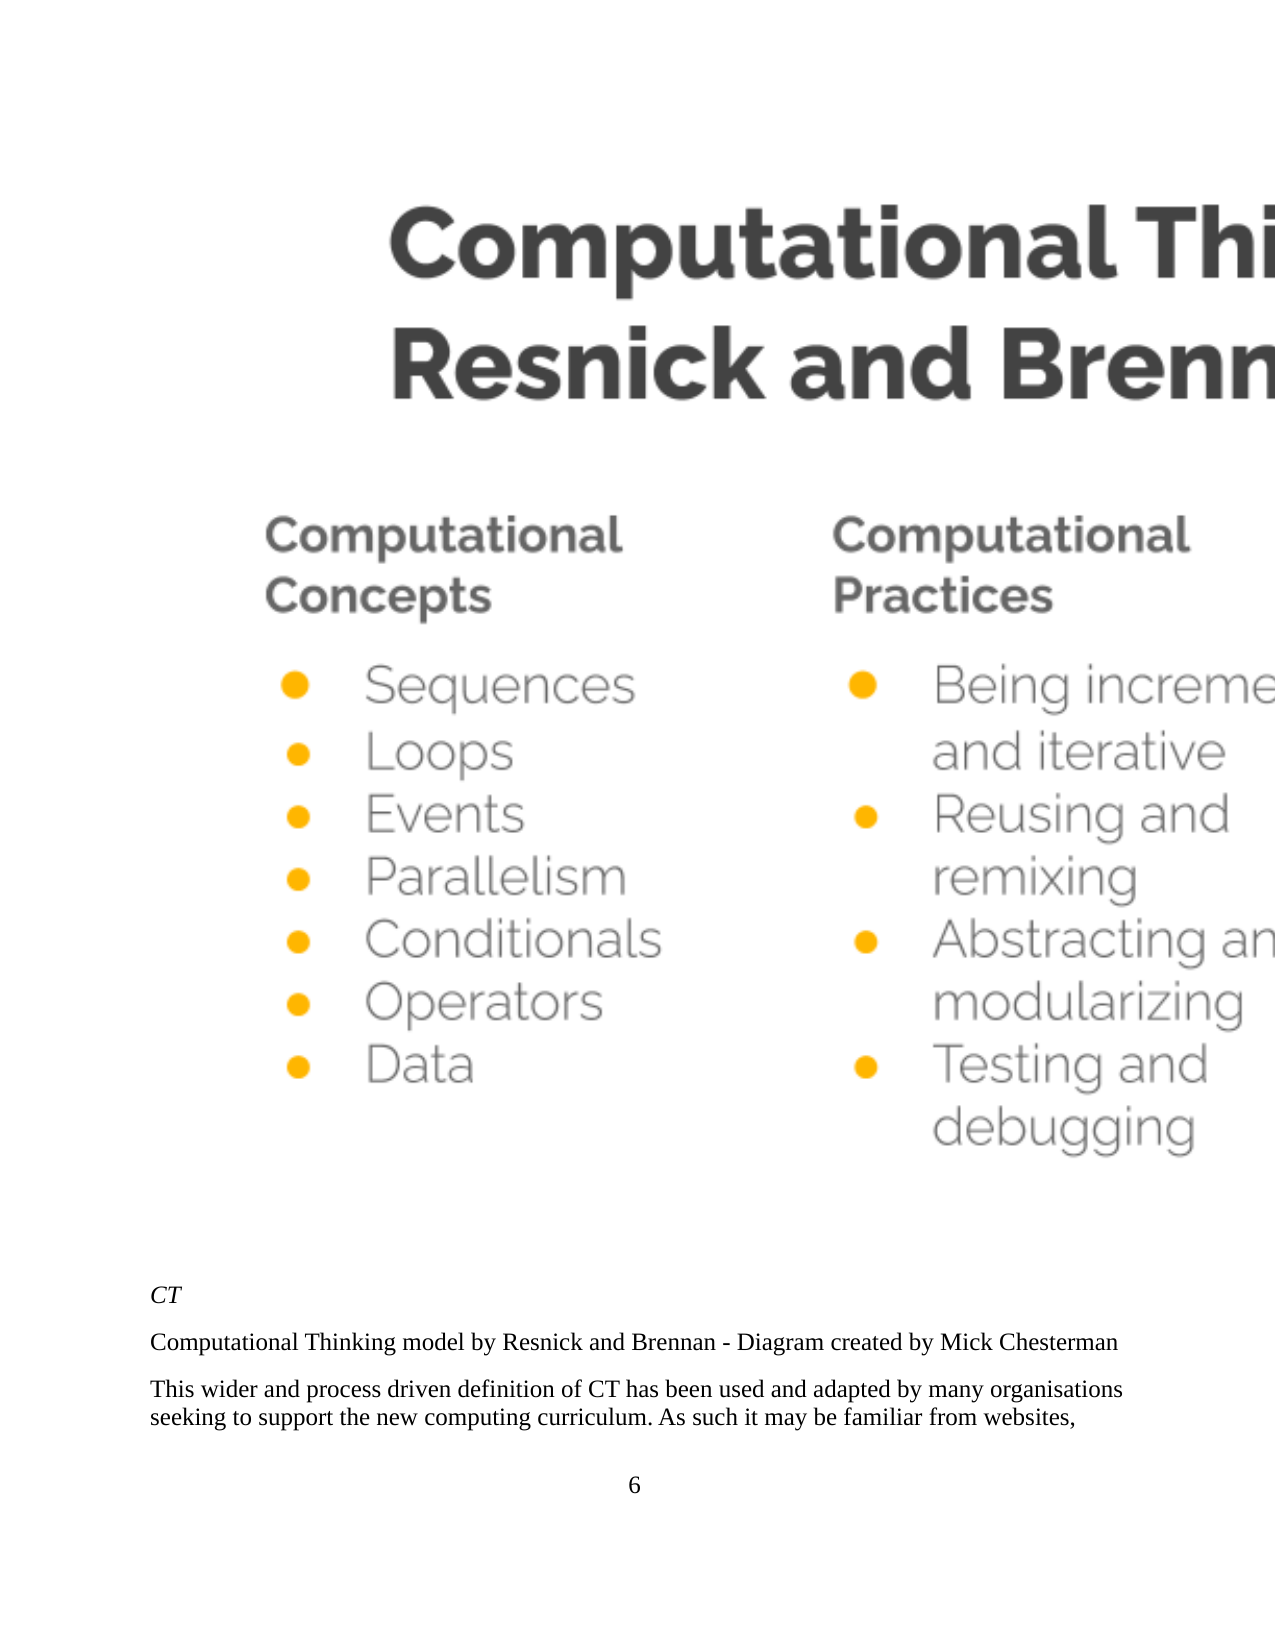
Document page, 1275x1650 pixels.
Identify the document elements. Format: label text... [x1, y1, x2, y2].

picture [150, 150, 1275, 1275]
text CT [150, 1275, 1125, 1309]
text This wider and process driven definition of CT has been used and adapted by many organisations seeking to support the new computing curriculum. As such it may be familiar from websites, [150, 1374, 1125, 1431]
text Computational Thinking model by Resnick and Brennan - Diagram created by Mick Chesterman [150, 1327, 1125, 1356]
